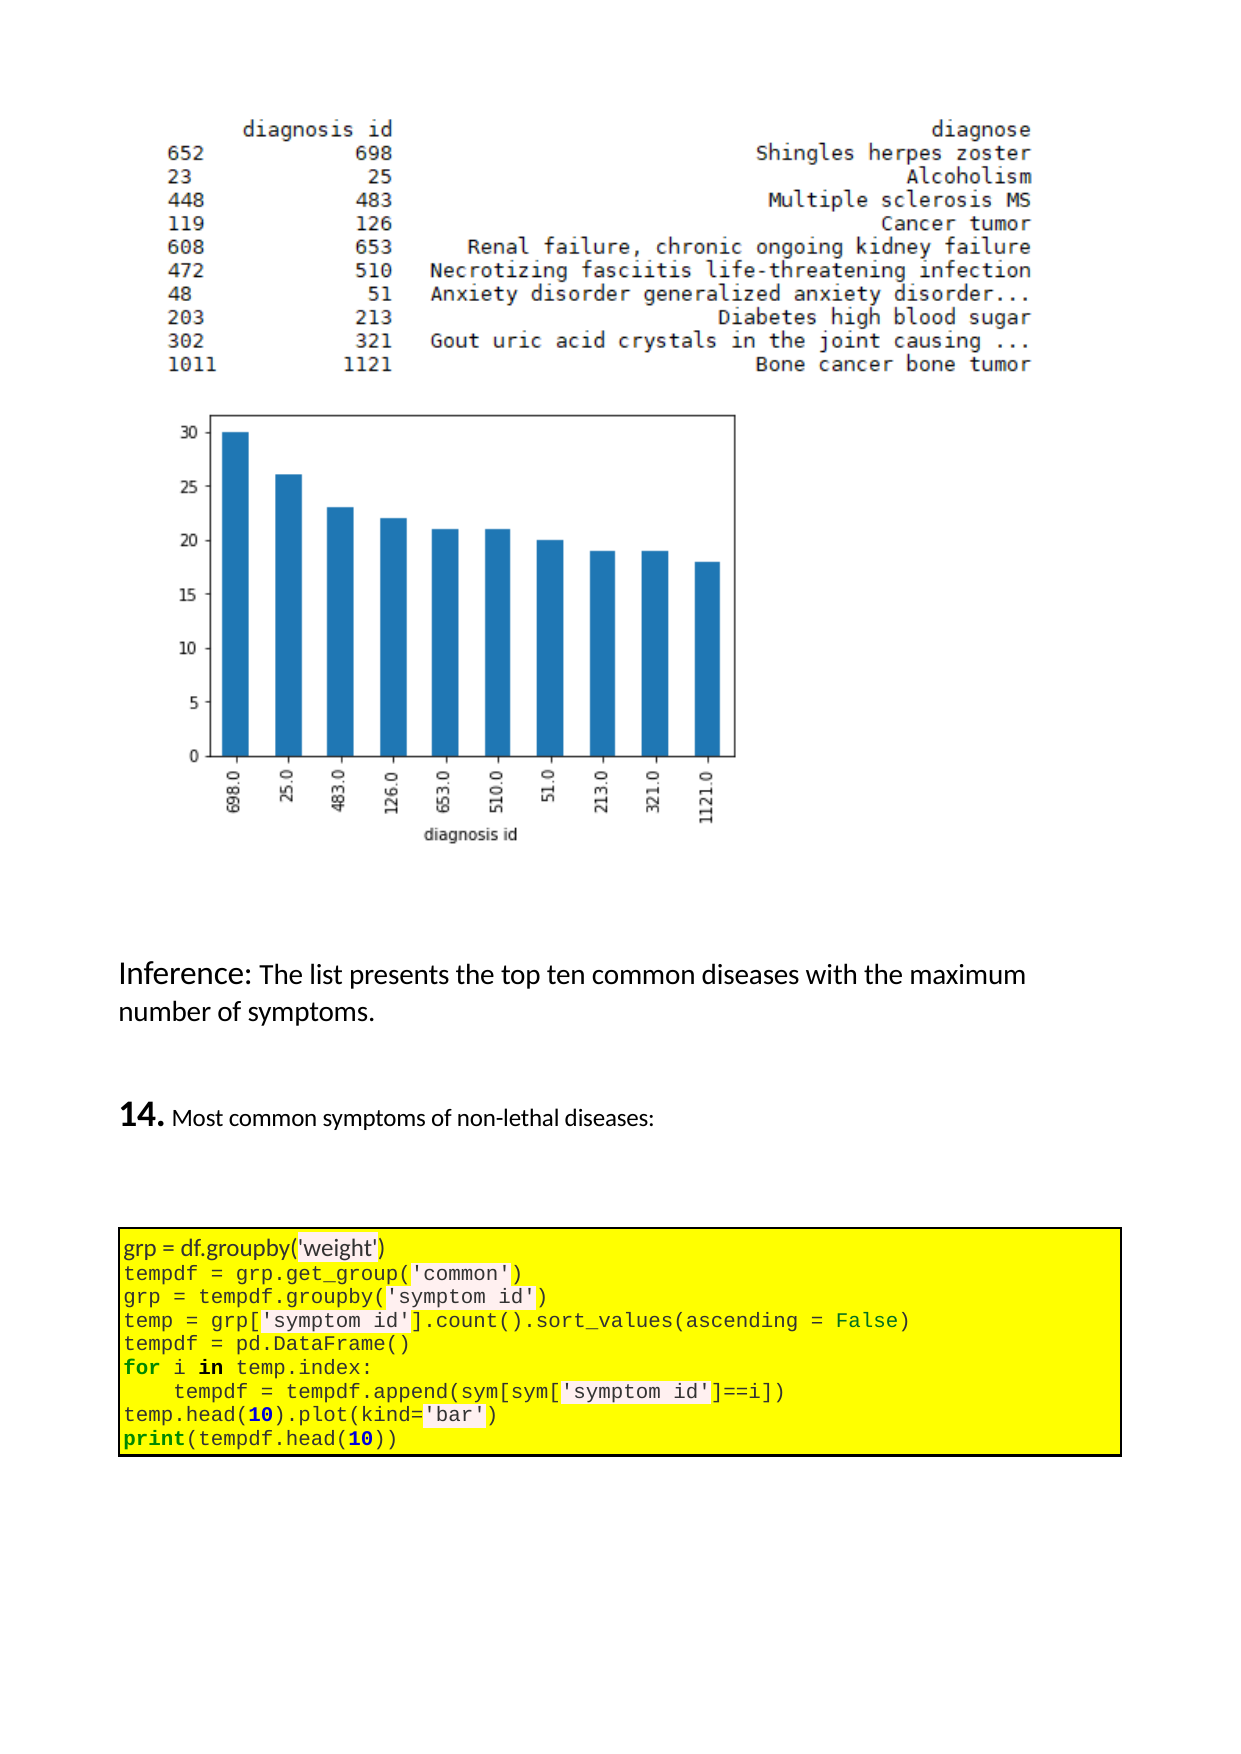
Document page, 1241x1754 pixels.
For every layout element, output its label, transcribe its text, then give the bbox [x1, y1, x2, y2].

text temp.head(10).plot(kind='bar') [120, 1399, 1120, 1423]
text tempdf = grp.get_group('common') [120, 1257, 1120, 1281]
text Inference: The list presents the top ten common diseases with the maximum number of symptoms. [118, 952, 1122, 1028]
text for i in temp.index: [120, 1352, 1120, 1376]
text grp = df.groupby('weight') [120, 1229, 1120, 1257]
text print(tempdf.head(10)) [120, 1423, 1120, 1454]
text tempdf = tempdf.append(sym[sym['symptom id']==i]) [120, 1376, 1120, 1399]
text grp = tempdf.groupby('symptom id') [120, 1281, 1120, 1305]
text 14. Most common symptoms of non-lethal diseases: [118, 1089, 1122, 1135]
text tempdf = pd.DataFrame() [120, 1328, 1120, 1352]
text temp = grp['symptom id'].count().sort_values(ascending = False) [120, 1305, 1120, 1328]
picture [167, 118, 1074, 864]
